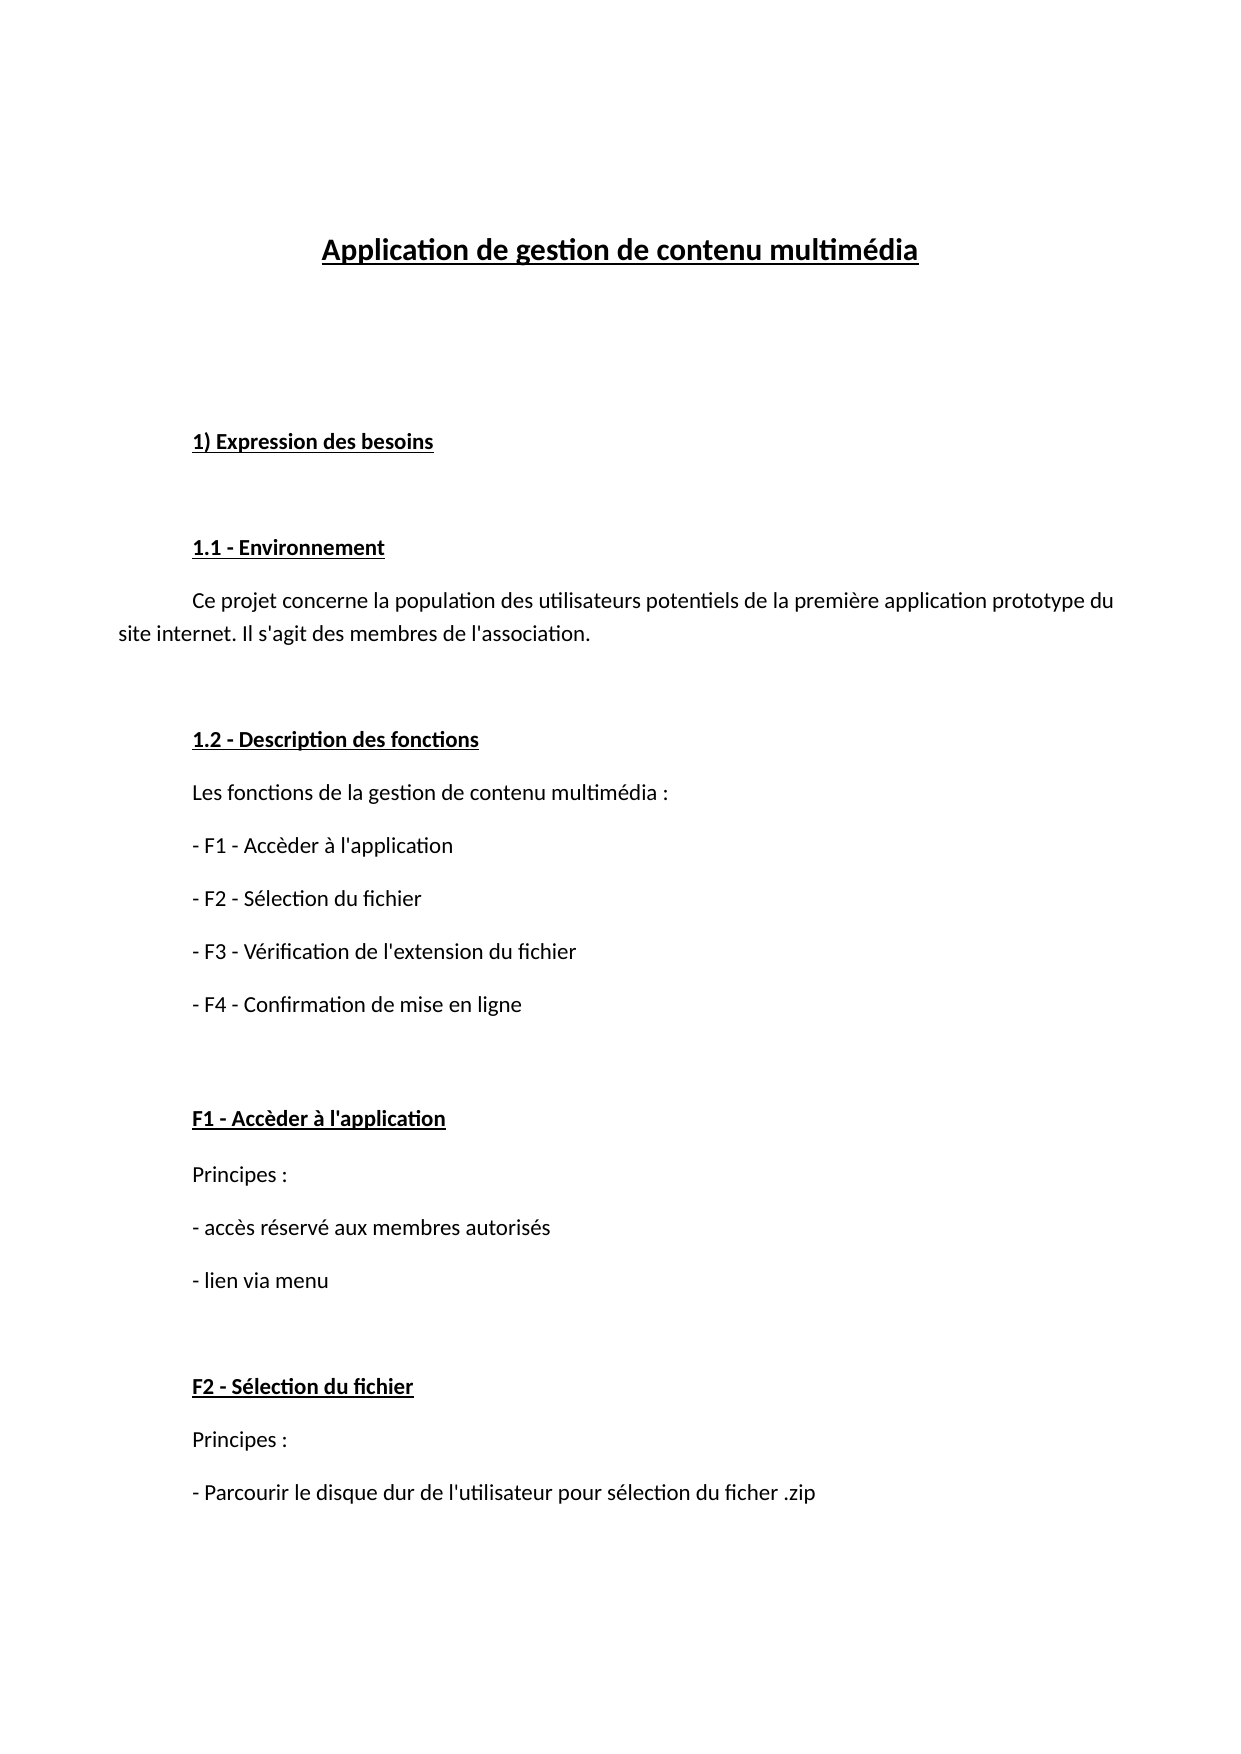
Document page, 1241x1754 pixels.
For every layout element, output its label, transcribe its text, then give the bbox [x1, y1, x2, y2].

text 1) Expression des besoins [118, 427, 1122, 455]
text Principes : [118, 1160, 1122, 1188]
text - F2 - Sélection du fichier [118, 884, 1122, 912]
text Application de gestion de contenu multimédia [118, 230, 1122, 268]
text - lien via menu [118, 1266, 1122, 1294]
text 1.2 - Description des fonctions [118, 725, 1122, 753]
text 1.1 - Environnement [118, 533, 1122, 561]
text F2 - Sélection du fichier [118, 1372, 1122, 1400]
text - accès réservé aux membres autorisés [118, 1213, 1122, 1241]
text - F4 - Confirmation de mise en ligne [118, 990, 1122, 1018]
text Principes : [118, 1425, 1122, 1453]
text - F1 - Accèder à l'application [118, 831, 1122, 859]
text - Parcourir le disque dur de l'utilisateur pour sélection du ficher .zip [118, 1478, 1122, 1506]
text - F3 - Vérification de l'extension du fichier [118, 937, 1122, 965]
text Ce projet concerne la population des utilisateurs potentiels de la première application prototype du site internet. Il s'agit des membres de l'association. [118, 586, 1122, 647]
text F1 - Accèder à l'application [118, 1104, 1122, 1132]
text Les fonctions de la gestion de contenu multimédia : [118, 778, 1122, 806]
